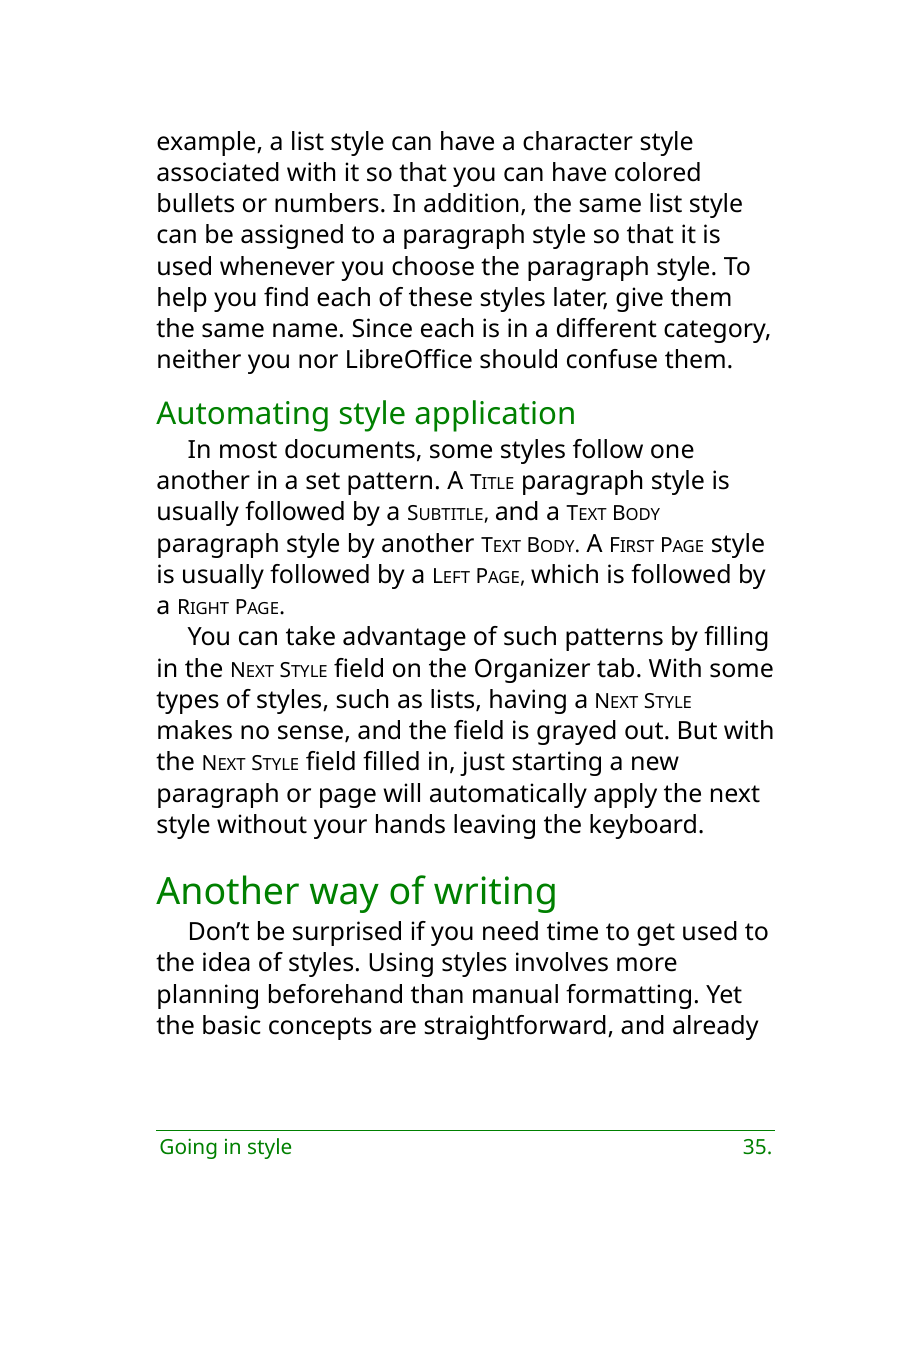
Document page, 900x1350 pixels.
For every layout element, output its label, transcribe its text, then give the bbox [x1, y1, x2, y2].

text Don’t be surprised if you need time to get used to the idea of styles. Using styles involves more planning beforehand than manual formatting. Yet the basic concepts are straightforward, and already [156, 916, 775, 1041]
text In most documents, some styles follow one another in a set pattern. A Title paragraph style is usually followed by a Subtitle, and a Text Body paragraph style by another Text Body. A First Page style is usually followed by a Left Page, which is followed by a Right Page. [156, 433, 775, 621]
text You can take advantage of such patterns by filling in the Next Style field on the Organizer tab. With some types of styles, such as lists, having a Next Style makes no sense, and the field is grayed out. But with the Next Style field filled in, just starting a new paragraph or page will automatically apply the next style without your hands leaving the keyboard. [156, 621, 775, 839]
subtitle Automating style application [156, 391, 775, 433]
text example, a list style can have a character style associated with it so that you can have colored bullets or numbers. In addition, the same list style can be assigned to a paragraph style so that it is used whenever you choose the paragraph style. To help you find each of these styles later, give them the same name. Since each is in a different category, neither you nor LibreOffice should confuse them. [156, 125, 775, 375]
subtitle Another way of writing [156, 864, 775, 916]
